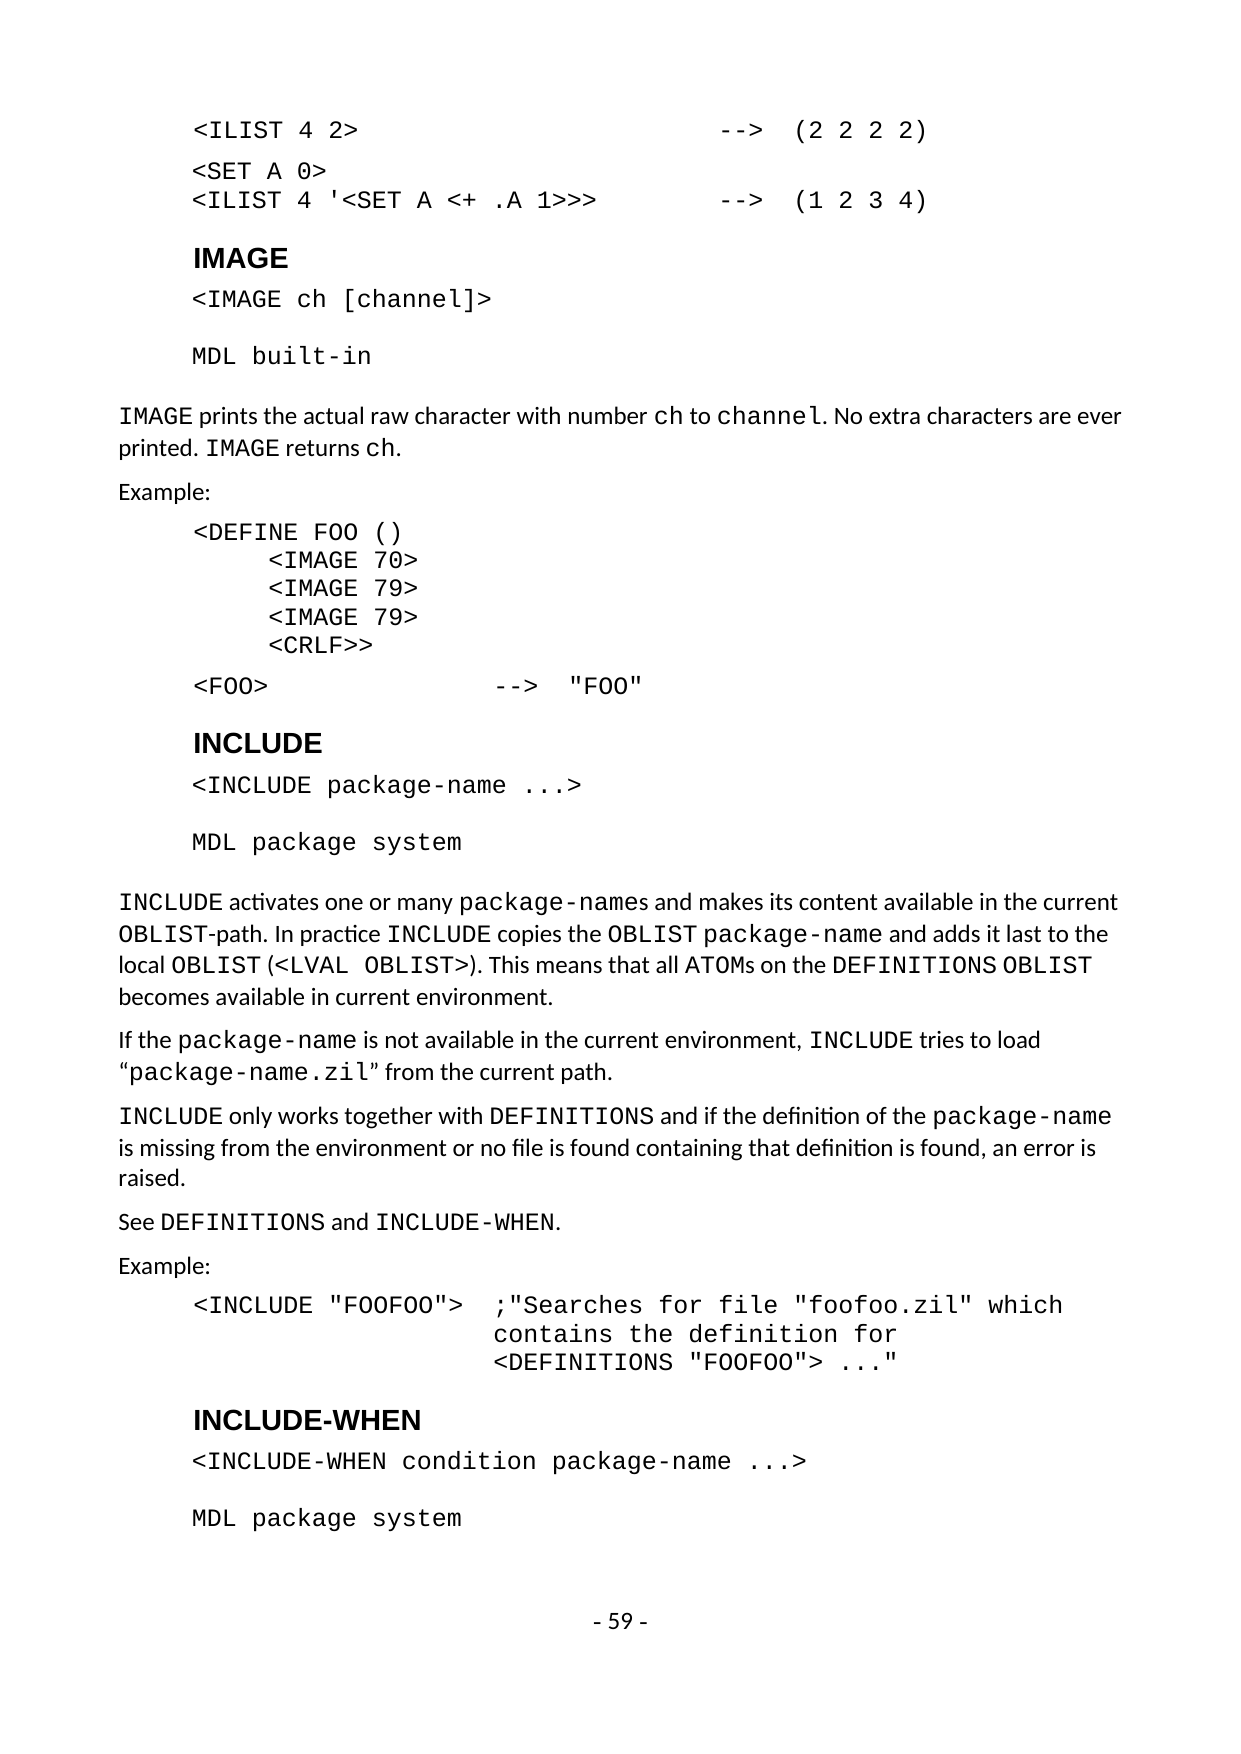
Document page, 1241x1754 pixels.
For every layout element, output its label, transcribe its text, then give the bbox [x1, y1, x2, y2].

text <SET A 0> <ILIST 4 '<SET A <+ .A 1>>> --> (1 2 3 4) [192, 159, 1122, 216]
text <ILIST 4 2> --> (2 2 2 2) [118, 118, 1122, 146]
text <FOO> --> "FOO" [118, 673, 1122, 702]
text If the package-name is not available in the current environment, INCLUDE tries to load “package-name.zil” from the current path. [118, 1024, 1122, 1088]
subtitle INCLUDE [118, 727, 1122, 760]
text MDL built-in [192, 343, 1122, 372]
text <IMAGE ch [channel]> [192, 287, 1122, 315]
text Example: [118, 476, 1122, 507]
subtitle IMAGE [118, 241, 1122, 274]
text See DEFINITIONS and INCLUDE-WHEN. [118, 1206, 1122, 1237]
subtitle INCLUDE-WHEN [118, 1403, 1122, 1436]
text INCLUDE activates one or many package-names and makes its content available in the current OBLIST-path. In practice INCLUDE copies the OBLIST package-name and adds it last to the local OBLIST (<LVAL OBLIST>). This means that all ATOMs on the DEFINITIONS OBLIST becomes available in current environment. [118, 886, 1122, 1012]
text <INCLUDE package-name ...> [192, 773, 1122, 801]
text Example: [118, 1250, 1122, 1280]
text <DEFINE FOO () <IMAGE 70> <IMAGE 79> <IMAGE 79> <CRLF>> [118, 519, 1122, 661]
text MDL package system [192, 1506, 1122, 1534]
text <INCLUDE-WHEN condition package-name ...> [192, 1449, 1122, 1477]
text MDL package system [192, 829, 1122, 858]
text INCLUDE only works together with DEFINITIONS and if the definition of the package-name is missing from the environment or no file is found containing that definition is found, an error is raised. [118, 1100, 1122, 1193]
text IMAGE prints the actual raw character with number ch to channel. No extra characters are ever printed. IMAGE returns ch. [118, 400, 1122, 463]
text <INCLUDE "FOOFOO"> ;"Searches for file "foofoo.zil" which contains the definition for <DEFINITIONS "FOOFOO"> ..." [118, 1293, 1122, 1378]
